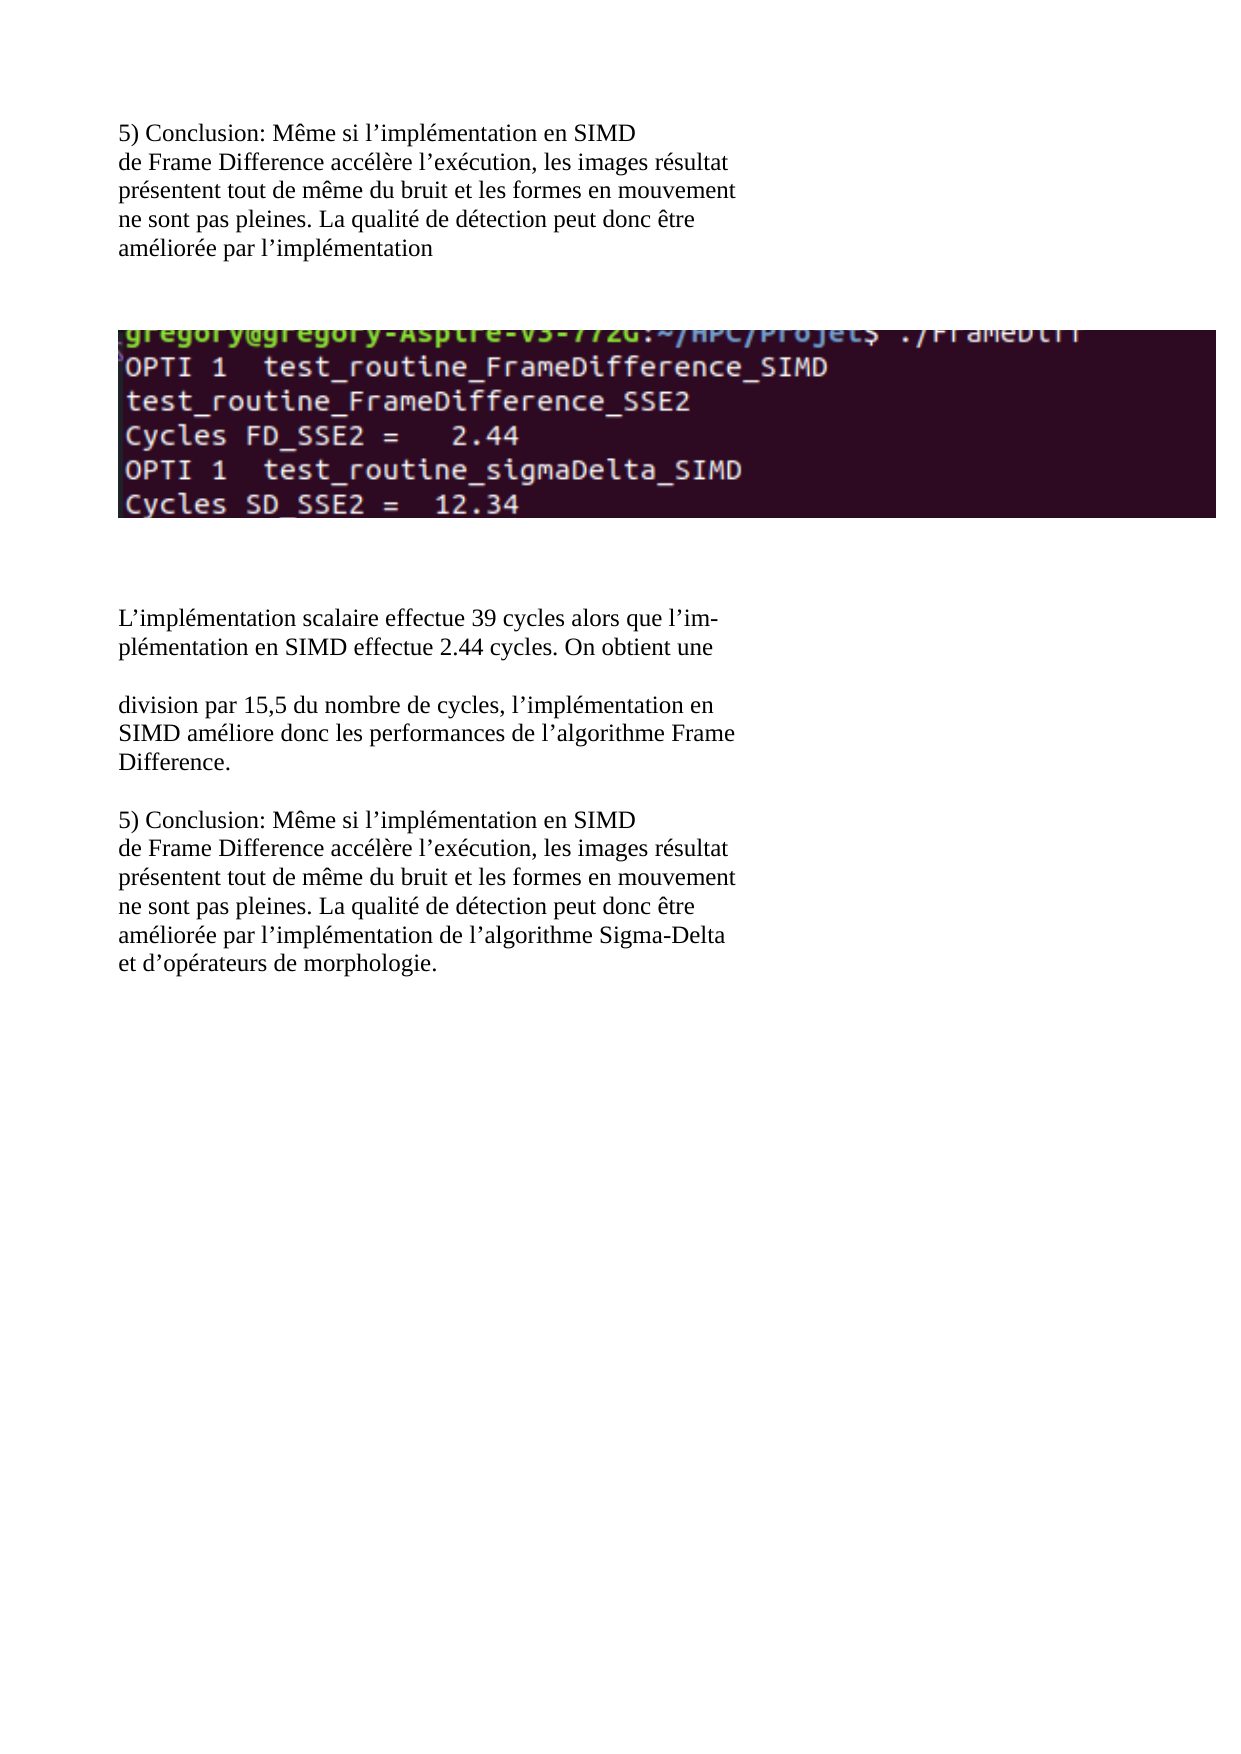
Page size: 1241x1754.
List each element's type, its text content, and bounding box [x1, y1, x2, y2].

text L’implémentation scalaire effectue 39 cycles alors que l’im- [118, 603, 1122, 632]
picture [709, 330, 1216, 373]
text 5) Conclusion: Même si l’implémentation en SIMD [118, 118, 1122, 147]
text ne sont pas pleines. La qualité de détection peut donc être [118, 204, 1122, 233]
text de Frame Difference accélère l’exécution, les images résultat [118, 833, 1122, 862]
text présentent tout de même du bruit et les formes en mouvement [118, 176, 1122, 204]
text 5) Conclusion: Même si l’implémentation en SIMD [118, 805, 1122, 833]
text Difference. [118, 747, 1122, 776]
text améliorée par l’implémentation [118, 233, 1122, 262]
text et d’opérateurs de morphologie. [118, 948, 1122, 977]
text de Frame Difference accélère l’exécution, les images résultat [118, 147, 1122, 176]
text division par 15,5 du nombre de cycles, l’implémentation en [118, 690, 1122, 718]
text ne sont pas pleines. La qualité de détection peut donc être [118, 891, 1122, 920]
text SIMD améliore donc les performances de l’algorithme Frame [118, 718, 1122, 747]
text améliorée par l’implémentation de l’algorithme Sigma-Delta [118, 920, 1122, 948]
text plémentation en SIMD effectue 2.44 cycles. On obtient une [118, 632, 1122, 661]
text présentent tout de même du bruit et les formes en mouvement [118, 862, 1122, 891]
